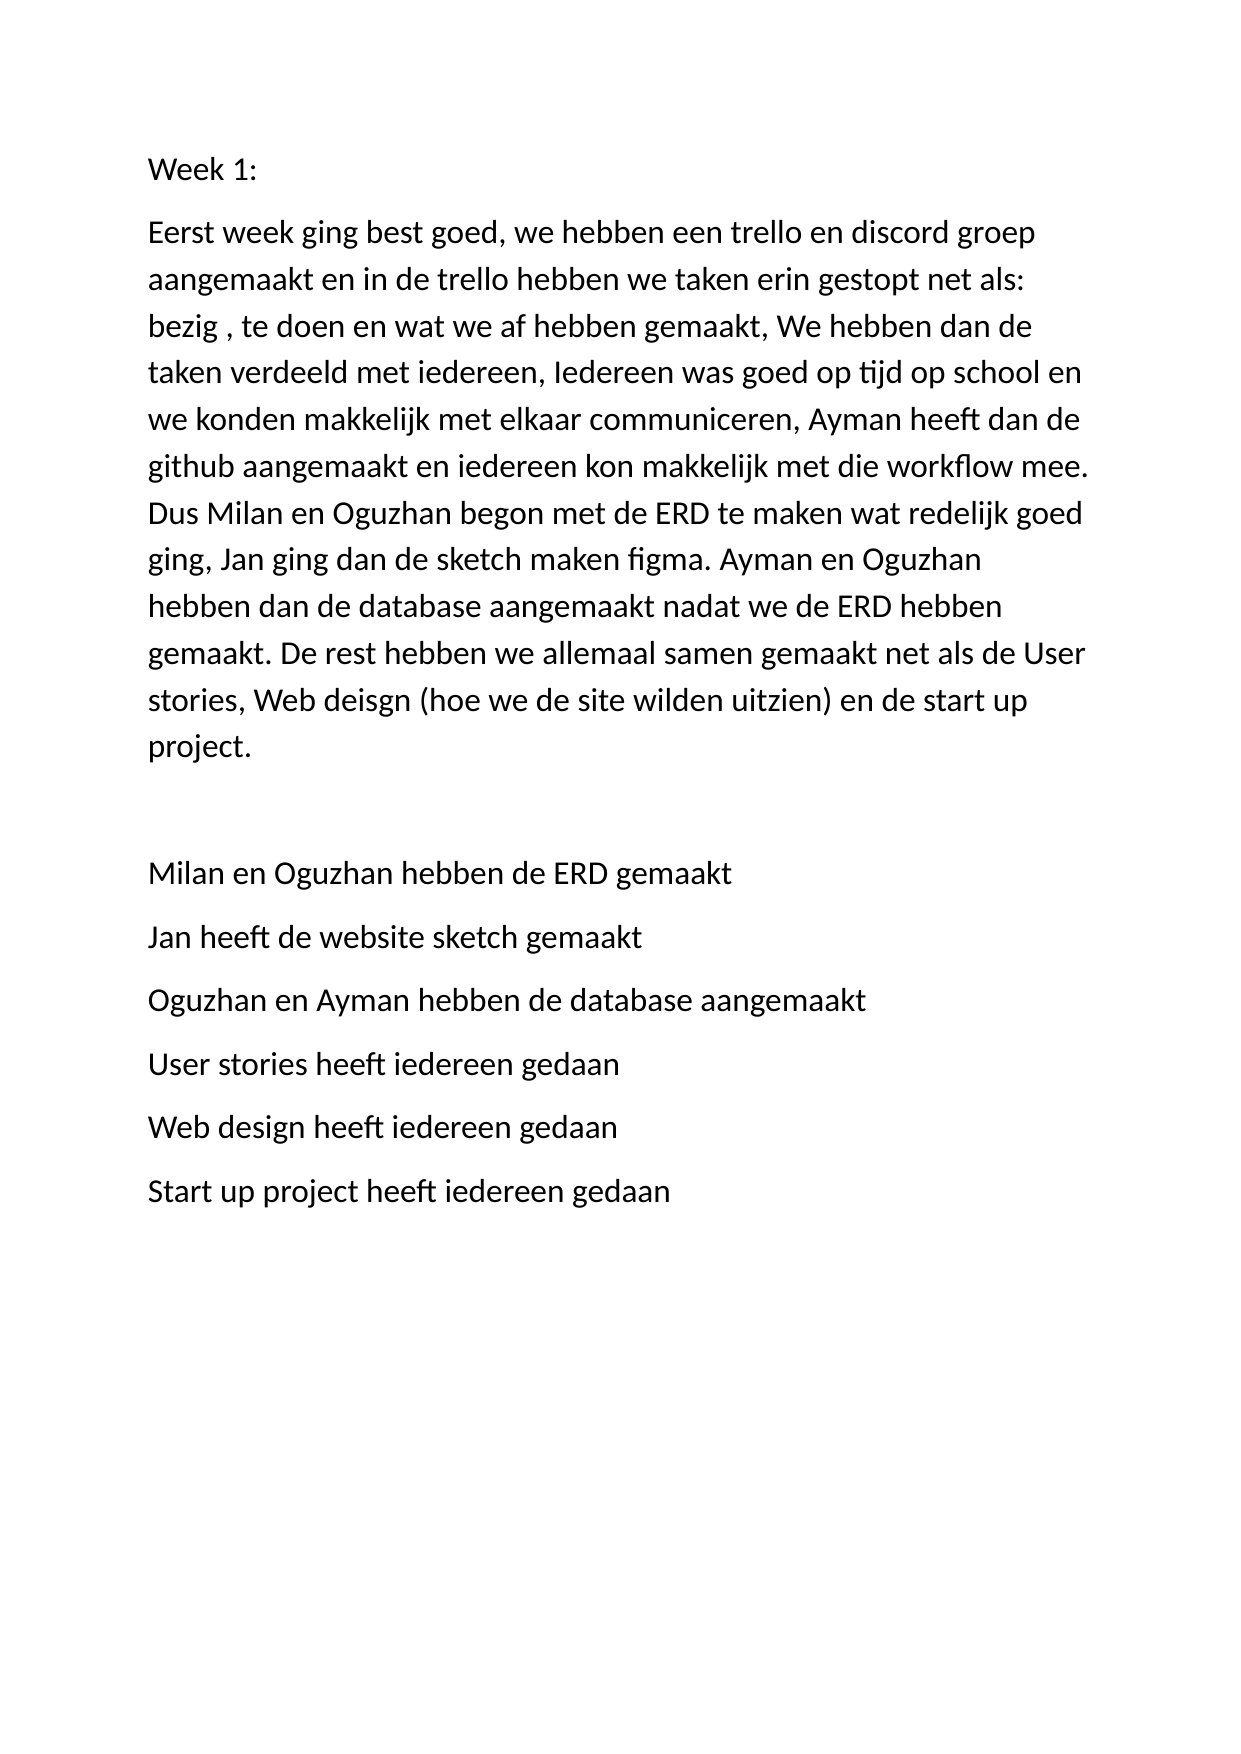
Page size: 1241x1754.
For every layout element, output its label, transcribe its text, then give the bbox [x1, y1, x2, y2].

text Web design heeft iedereen gedaan [148, 1106, 1093, 1147]
text User stories heeft iedereen gedaan [148, 1043, 1093, 1083]
text Start up project heeft iedereen gedaan [148, 1169, 1093, 1210]
text Eerst week ging best goed, we hebben een trello en discord groep aangemaakt en in de trello hebben we taken erin gestopt net als: bezig , te doen en wat we af hebben gemaakt, We hebben dan de taken verdeeld met iedereen, Iedereen was goed op tijd op school en we konden makkelijk met elkaar communiceren, Ayman heeft dan de github aangemaakt en iedereen kon makkelijk met die workflow mee. Dus Milan en Oguzhan begon met de ERD te maken wat redelijk goed ging, Jan ging dan de sketch maken figma. Ayman en Oguzhan hebben dan de database aangemaakt nadat we de ERD hebben gemaakt. De rest hebben we allemaal samen gemaakt net als de User stories, Web deisgn (hoe we de site wilden uitzien) en de start up project. [148, 211, 1093, 766]
text Milan en Oguzhan hebben de ERD gemaakt [148, 852, 1093, 893]
text Week 1: [148, 148, 1093, 188]
text Jan heeft de website sketch gemaakt [148, 916, 1093, 957]
text Oguzhan en Ayman hebben de database aangemaakt [148, 979, 1093, 1020]
